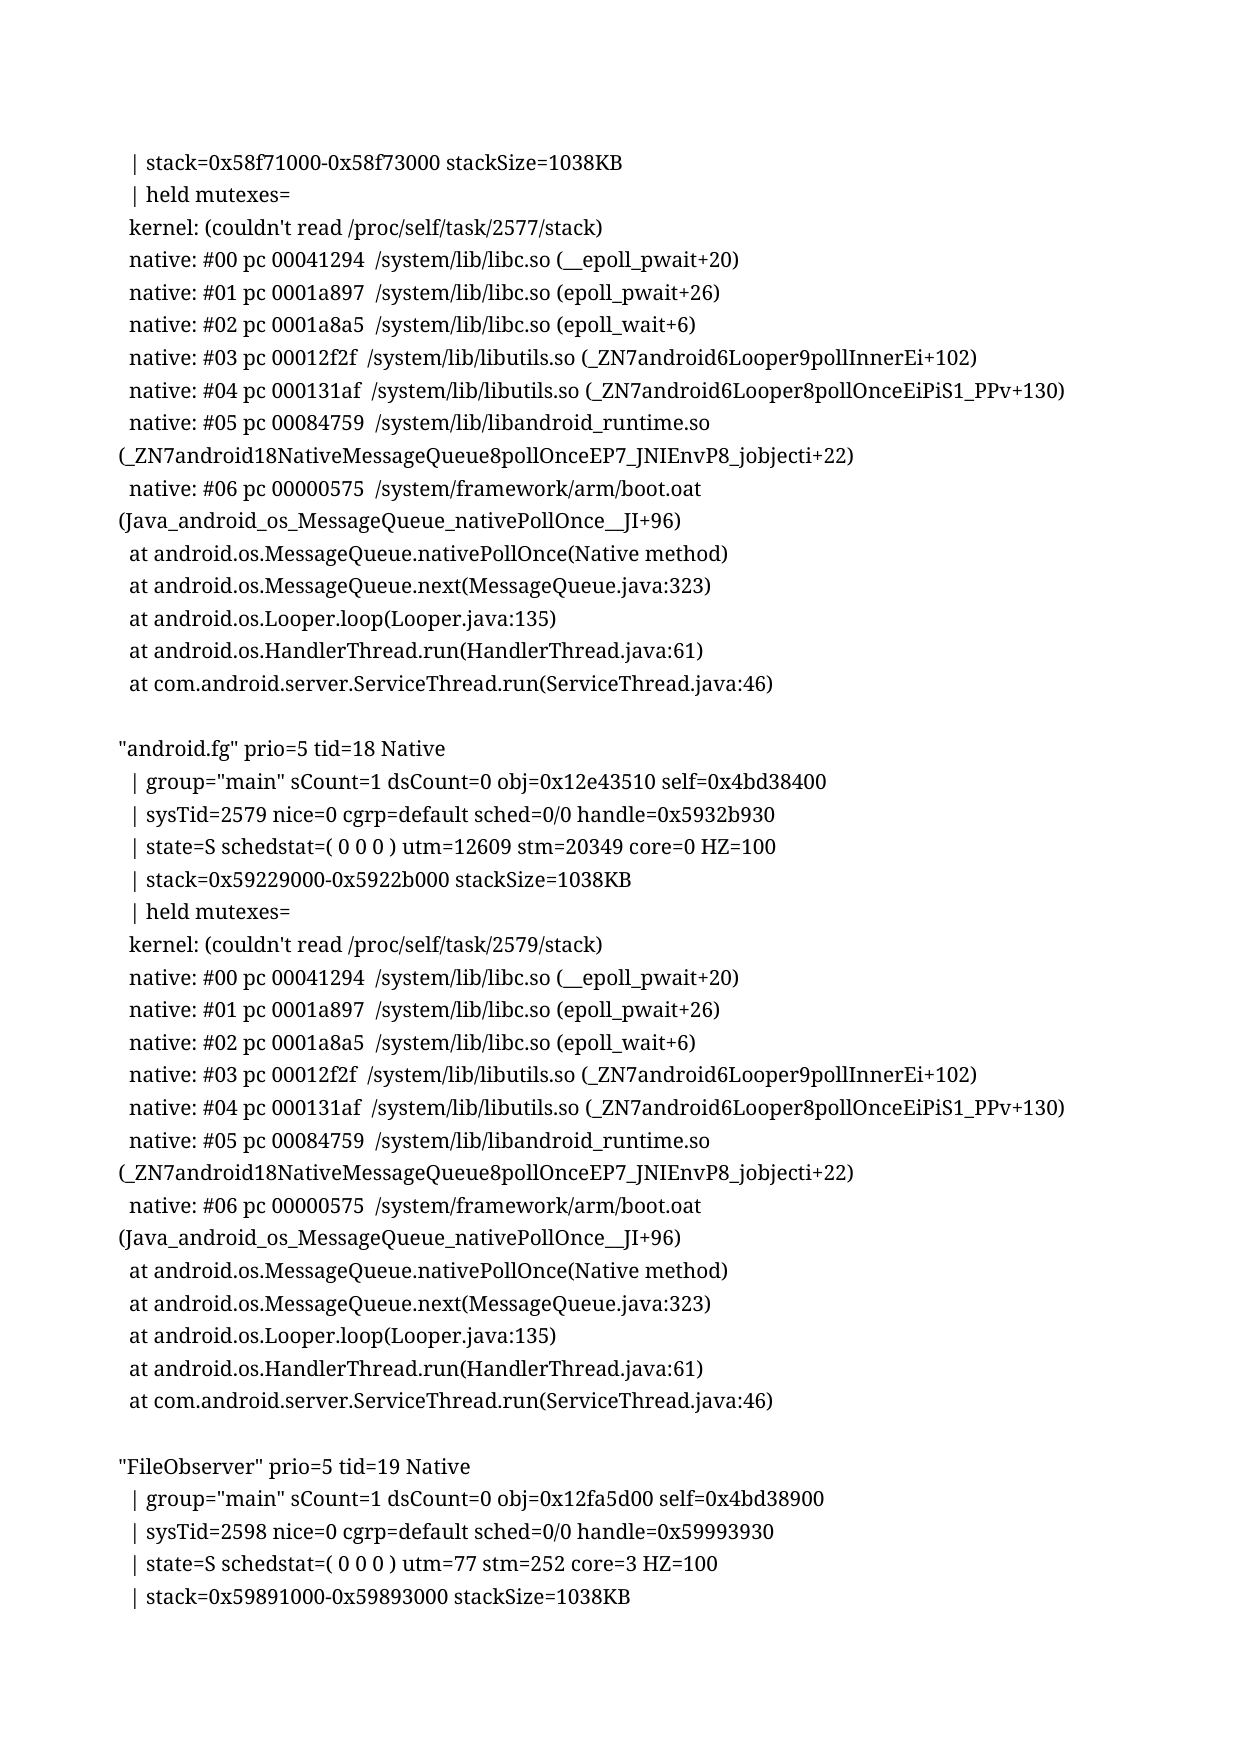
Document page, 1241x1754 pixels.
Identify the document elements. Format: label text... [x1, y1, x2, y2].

text native: #06 pc 00000575 /system/framework/arm/boot.oat (Java_android_os_MessageQueue_nativePollOnce__JI+96) [118, 1191, 1122, 1252]
text kernel: (couldn't read /proc/self/task/2579/stack) [118, 930, 1122, 958]
text at com.android.server.ServiceThread.run(ServiceThread.java:46) [118, 669, 1122, 698]
text kernel: (couldn't read /proc/self/task/2577/stack) [118, 213, 1122, 241]
text | sysTid=2579 nice=0 cgrp=default sched=0/0 handle=0x5932b930 [118, 800, 1122, 828]
text native: #01 pc 0001a897 /system/lib/libc.so (epoll_pwait+26) [118, 278, 1122, 306]
text native: #00 pc 00041294 /system/lib/libc.so (__epoll_pwait+20) [118, 245, 1122, 274]
text at android.os.HandlerThread.run(HandlerThread.java:61) [118, 1354, 1122, 1382]
text | group="main" sCount=1 dsCount=0 obj=0x12e43510 self=0x4bd38400 [118, 767, 1122, 796]
text "FileObserver" prio=5 tid=19 Native [118, 1452, 1122, 1480]
text native: #03 pc 00012f2f /system/lib/libutils.so (_ZN7android6Looper9pollInnerEi+102) [118, 1061, 1122, 1089]
text native: #06 pc 00000575 /system/framework/arm/boot.oat (Java_android_os_MessageQueue_nativePollOnce__JI+96) [118, 474, 1122, 535]
text at android.os.MessageQueue.next(MessageQueue.java:323) [118, 1289, 1122, 1317]
text at android.os.Looper.loop(Looper.java:135) [118, 1321, 1122, 1350]
text native: #05 pc 00084759 /system/lib/libandroid_runtime.so (_ZN7android18NativeMessageQueue8pollOnceEP7_JNIEnvP8_jobjecti+22) [118, 408, 1122, 469]
text | held mutexes= [118, 180, 1122, 209]
text | group="main" sCount=1 dsCount=0 obj=0x12fa5d00 self=0x4bd38900 [118, 1484, 1122, 1513]
text native: #02 pc 0001a8a5 /system/lib/libc.so (epoll_wait+6) [118, 1028, 1122, 1056]
text | state=S schedstat=( 0 0 0 ) utm=12609 stm=20349 core=0 HZ=100 [118, 832, 1122, 861]
text | stack=0x58f71000-0x58f73000 stackSize=1038KB [118, 148, 1122, 176]
text | stack=0x59229000-0x5922b000 stackSize=1038KB [118, 865, 1122, 893]
text at android.os.MessageQueue.nativePollOnce(Native method) [118, 1256, 1122, 1284]
text at com.android.server.ServiceThread.run(ServiceThread.java:46) [118, 1387, 1122, 1415]
text at android.os.MessageQueue.next(MessageQueue.java:323) [118, 571, 1122, 600]
text at android.os.Looper.loop(Looper.java:135) [118, 604, 1122, 632]
text native: #05 pc 00084759 /system/lib/libandroid_runtime.so (_ZN7android18NativeMessageQueue8pollOnceEP7_JNIEnvP8_jobjecti+22) [118, 1126, 1122, 1187]
text native: #00 pc 00041294 /system/lib/libc.so (__epoll_pwait+20) [118, 963, 1122, 991]
text at android.os.MessageQueue.nativePollOnce(Native method) [118, 539, 1122, 567]
text | stack=0x59891000-0x59893000 stackSize=1038KB [118, 1582, 1122, 1611]
text native: #02 pc 0001a8a5 /system/lib/libc.so (epoll_wait+6) [118, 311, 1122, 339]
text | held mutexes= [118, 897, 1122, 926]
text "android.fg" prio=5 tid=18 Native [118, 734, 1122, 763]
text | sysTid=2598 nice=0 cgrp=default sched=0/0 handle=0x59993930 [118, 1517, 1122, 1545]
text native: #04 pc 000131af /system/lib/libutils.so (_ZN7android6Looper8pollOnceEiPiS1_PPv+130) [118, 1093, 1122, 1122]
text native: #01 pc 0001a897 /system/lib/libc.so (epoll_pwait+26) [118, 995, 1122, 1024]
text native: #03 pc 00012f2f /system/lib/libutils.so (_ZN7android6Looper9pollInnerEi+102) [118, 343, 1122, 372]
text at android.os.HandlerThread.run(HandlerThread.java:61) [118, 637, 1122, 665]
text native: #04 pc 000131af /system/lib/libutils.so (_ZN7android6Looper8pollOnceEiPiS1_PPv+130) [118, 376, 1122, 404]
text | state=S schedstat=( 0 0 0 ) utm=77 stm=252 core=3 HZ=100 [118, 1549, 1122, 1578]
